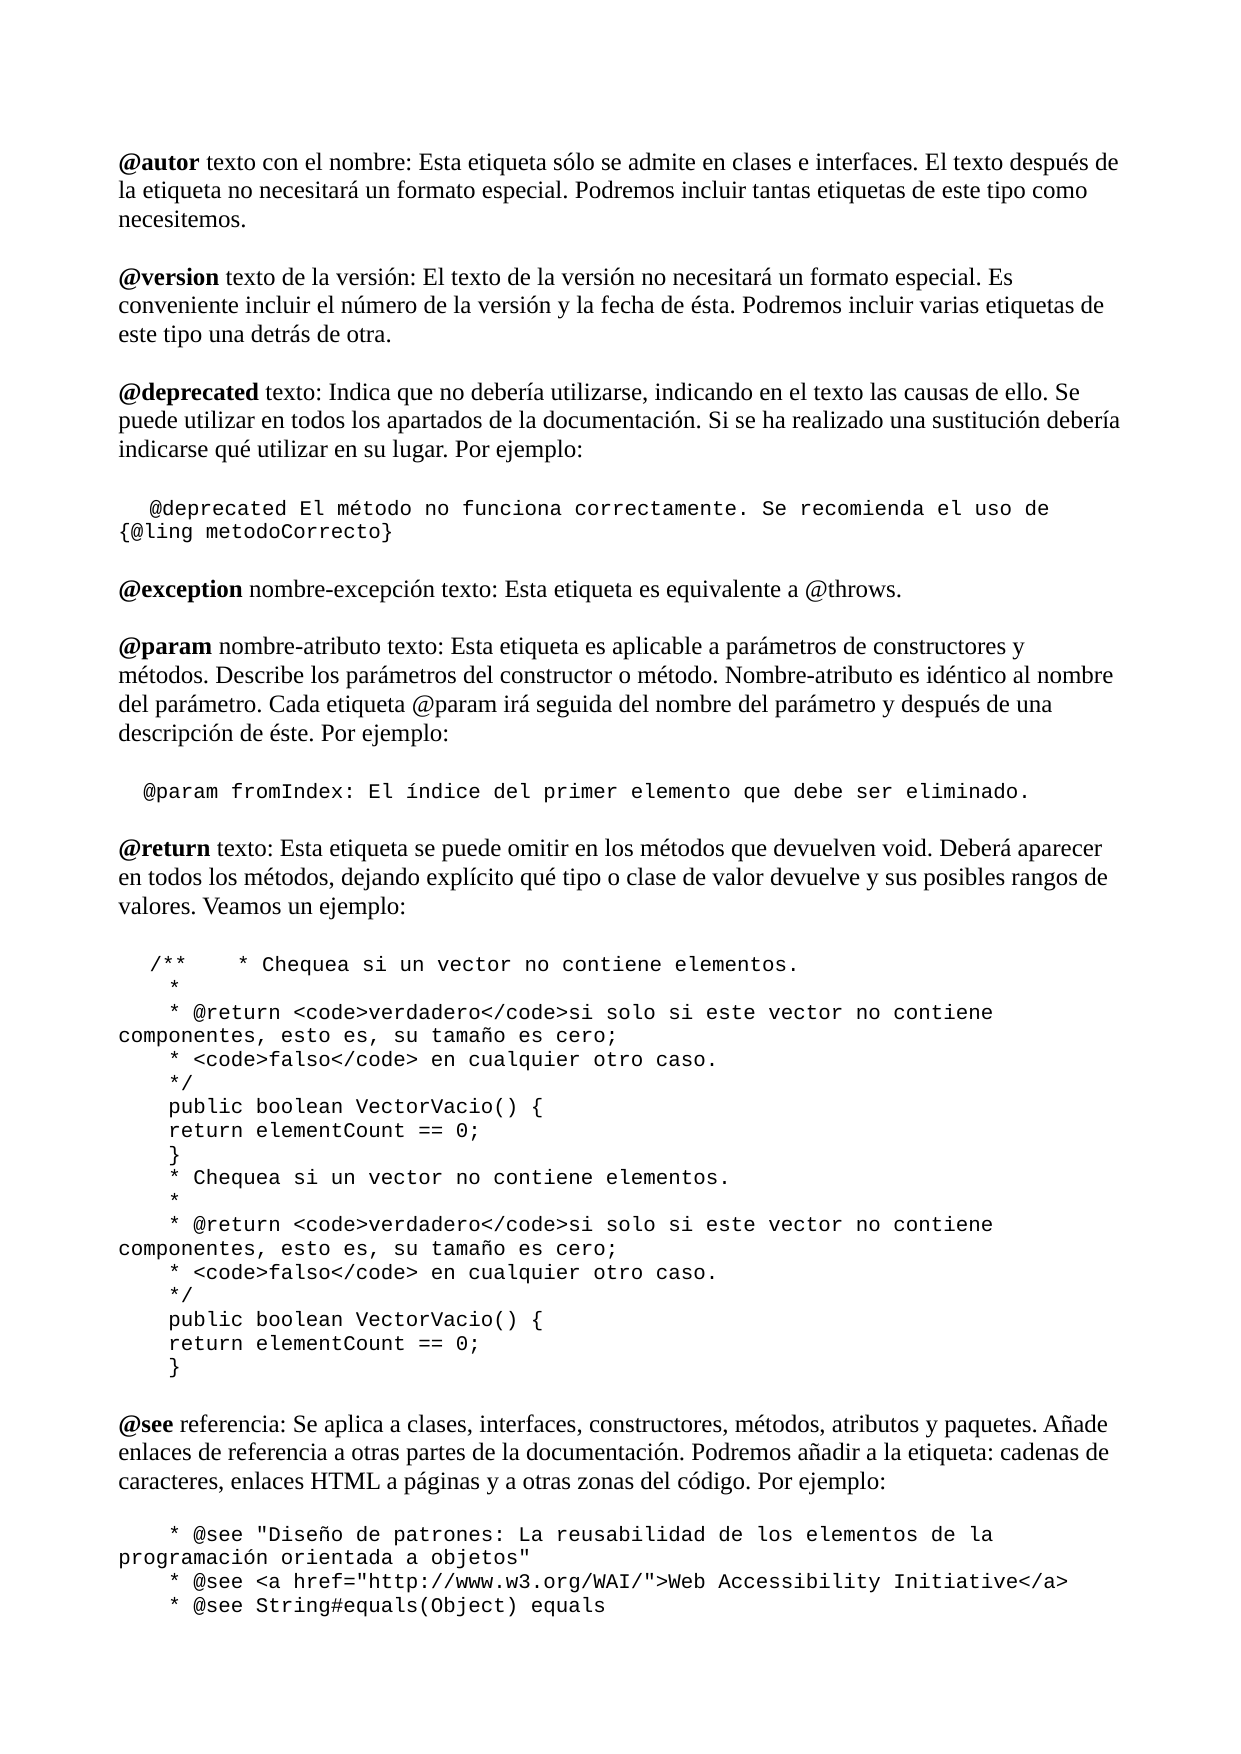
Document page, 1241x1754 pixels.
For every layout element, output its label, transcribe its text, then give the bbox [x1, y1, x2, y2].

text * @see String#equals(Object) equals [118, 1595, 1122, 1618]
text @version texto de la versión: El texto de la versión no necesitará un formato especial. Es conveniente incluir el número de la versión y la fecha de ésta. Podremos incluir varias etiquetas de este tipo una detrás de otra. [118, 262, 1122, 348]
text * [118, 978, 1122, 1002]
text @param nombre-atributo texto: Esta etiqueta es aplicable a parámetros de constructores y métodos. Describe los parámetros del constructor o método. Nombre-atributo es idéntico al nombre del parámetro. Cada etiqueta @param irá seguida del nombre del parámetro y después de una descripción de éste. Por ejemplo: [118, 631, 1122, 746]
text */ [118, 1073, 1122, 1096]
text */ [118, 1285, 1122, 1309]
text return elementCount == 0; [118, 1120, 1122, 1143]
text * <code>falso</code> en cualquier otro caso. [118, 1049, 1122, 1073]
text * Chequea si un vector no contiene elementos. [118, 1167, 1122, 1191]
text @param fromIndex: El índice del primer elemento que debe ser eliminado. [118, 775, 1122, 805]
text } [118, 1143, 1122, 1167]
text * [118, 1191, 1122, 1214]
text * @return <code>verdadero</code>si solo si este vector no contiene componentes, esto es, su tamaño es cero; [118, 1002, 1122, 1049]
text * @see "Diseño de patrones: La reusabilidad de los elementos de la programación orientada a objetos" [118, 1524, 1122, 1571]
text @return texto: Esta etiqueta se puede omitir en los métodos que devuelven void. Deberá aparecer en todos los métodos, dejando explícito qué tipo o clase de valor devuelve y sus posibles rangos de valores. Veamos un ejemplo: [118, 833, 1122, 920]
text @autor texto con el nombre: Esta etiqueta sólo se admite en clases e interfaces. El texto después de la etiqueta no necesitará un formato especial. Podremos incluir tantas etiquetas de este tipo como necesitemos. [118, 147, 1122, 233]
text * @return <code>verdadero</code>si solo si este vector no contiene componentes, esto es, su tamaño es cero; [118, 1214, 1122, 1262]
text * @see <a href="http://www.w3.org/WAI/">Web Accessibility Initiative</a> [118, 1571, 1122, 1595]
text /** * Chequea si un vector no contiene elementos. [118, 948, 1122, 978]
text return elementCount == 0; [118, 1333, 1122, 1356]
text @deprecated texto: Indica que no debería utilizarse, indicando en el texto las causas de ello. Se puede utilizar en todos los apartados de la documentación. Si se ha realizado una sustitución debería indicarse qué utilizar en su lugar. Por ejemplo: [118, 377, 1122, 463]
text @deprecated El método no funciona correctamente. Se recomienda el uso de {@ling metodoCorrecto} [118, 492, 1122, 545]
text } [118, 1356, 1122, 1380]
text @see referencia: Se aplica a clases, interfaces, constructores, métodos, atributos y paquetes. Añade enlaces de referencia a otras partes de la documentación. Podremos añadir a la etiqueta: cadenas de caracteres, enlaces HTML a páginas y a otras zonas del código. Por ejemplo: [118, 1409, 1122, 1495]
text public boolean VectorVacio() { [118, 1096, 1122, 1120]
text @exception nombre-excepción texto: Esta etiqueta es equivalente a @throws. [118, 574, 1122, 603]
text * <code>falso</code> en cualquier otro caso. [118, 1262, 1122, 1285]
text public boolean VectorVacio() { [118, 1309, 1122, 1333]
